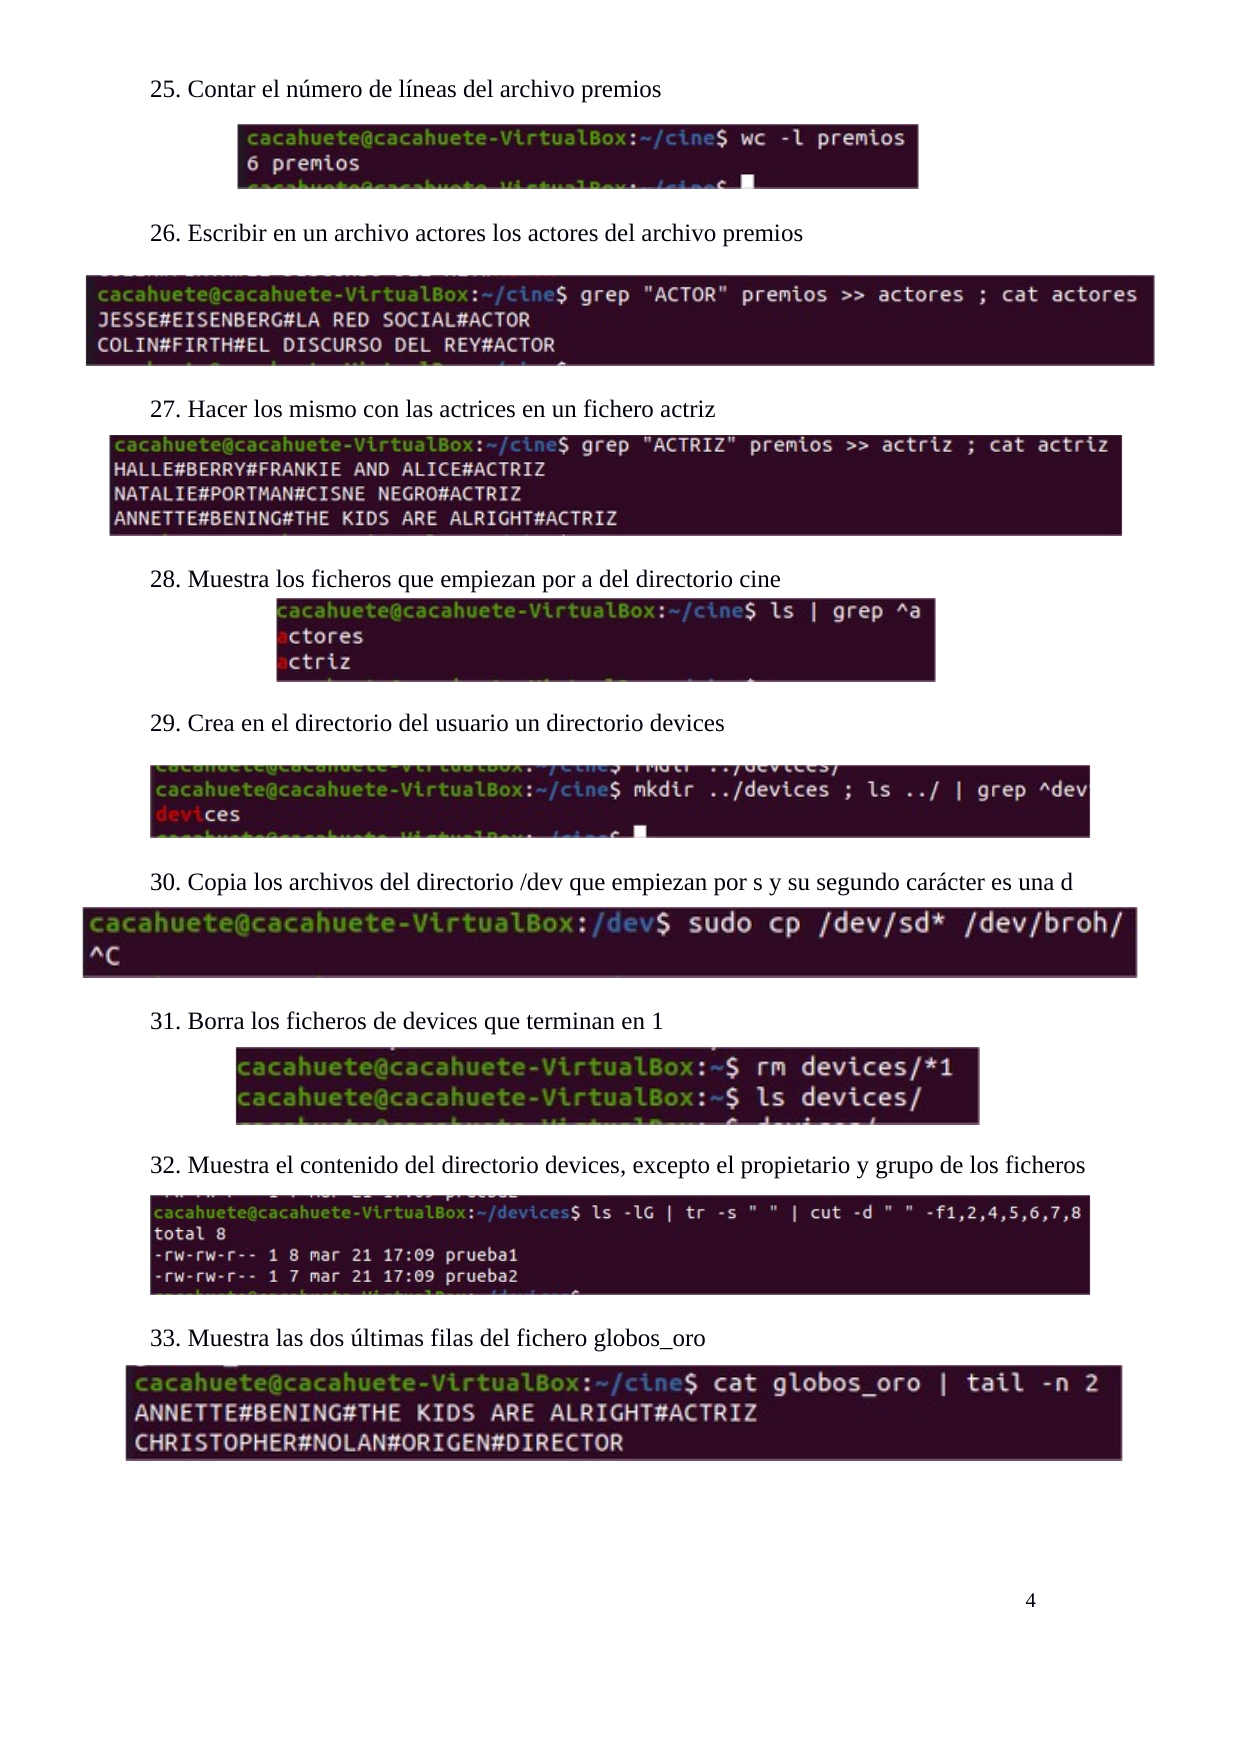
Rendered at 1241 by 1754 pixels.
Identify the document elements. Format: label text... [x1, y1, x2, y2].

picture [150, 765, 1091, 838]
picture [276, 598, 936, 682]
picture [82, 907, 1138, 978]
text 29. Crea en el directorio del usuario un directorio devices [150, 708, 1090, 737]
picture [235, 1047, 980, 1125]
text 30. Copia los archivos del directorio /dev que empiezan por s y su segundo carácter es una d [150, 867, 1090, 896]
text 27. Hacer los mismo con las actrices en un fichero actriz [150, 394, 1090, 423]
text 32. Muestra el contenido del directorio devices, excepto el propietario y grupo de los ficheros [150, 1150, 1090, 1179]
picture [125, 1365, 1123, 1461]
text 25. Contar el número de líneas del archivo premios [150, 74, 1090, 103]
picture [237, 124, 919, 189]
picture [150, 1195, 1091, 1295]
text 33. Muestra las dos últimas filas del fichero globos_oro [150, 1323, 1090, 1352]
text 26. Escribir en un archivo actores los actores del archivo premios [150, 218, 1090, 246]
picture [85, 275, 1155, 366]
text 31. Borra los ficheros de devices que terminan en 1 [150, 1006, 1090, 1035]
text 28. Muestra los ficheros que empiezan por a del directorio cine [150, 564, 1090, 593]
picture [109, 435, 1123, 536]
